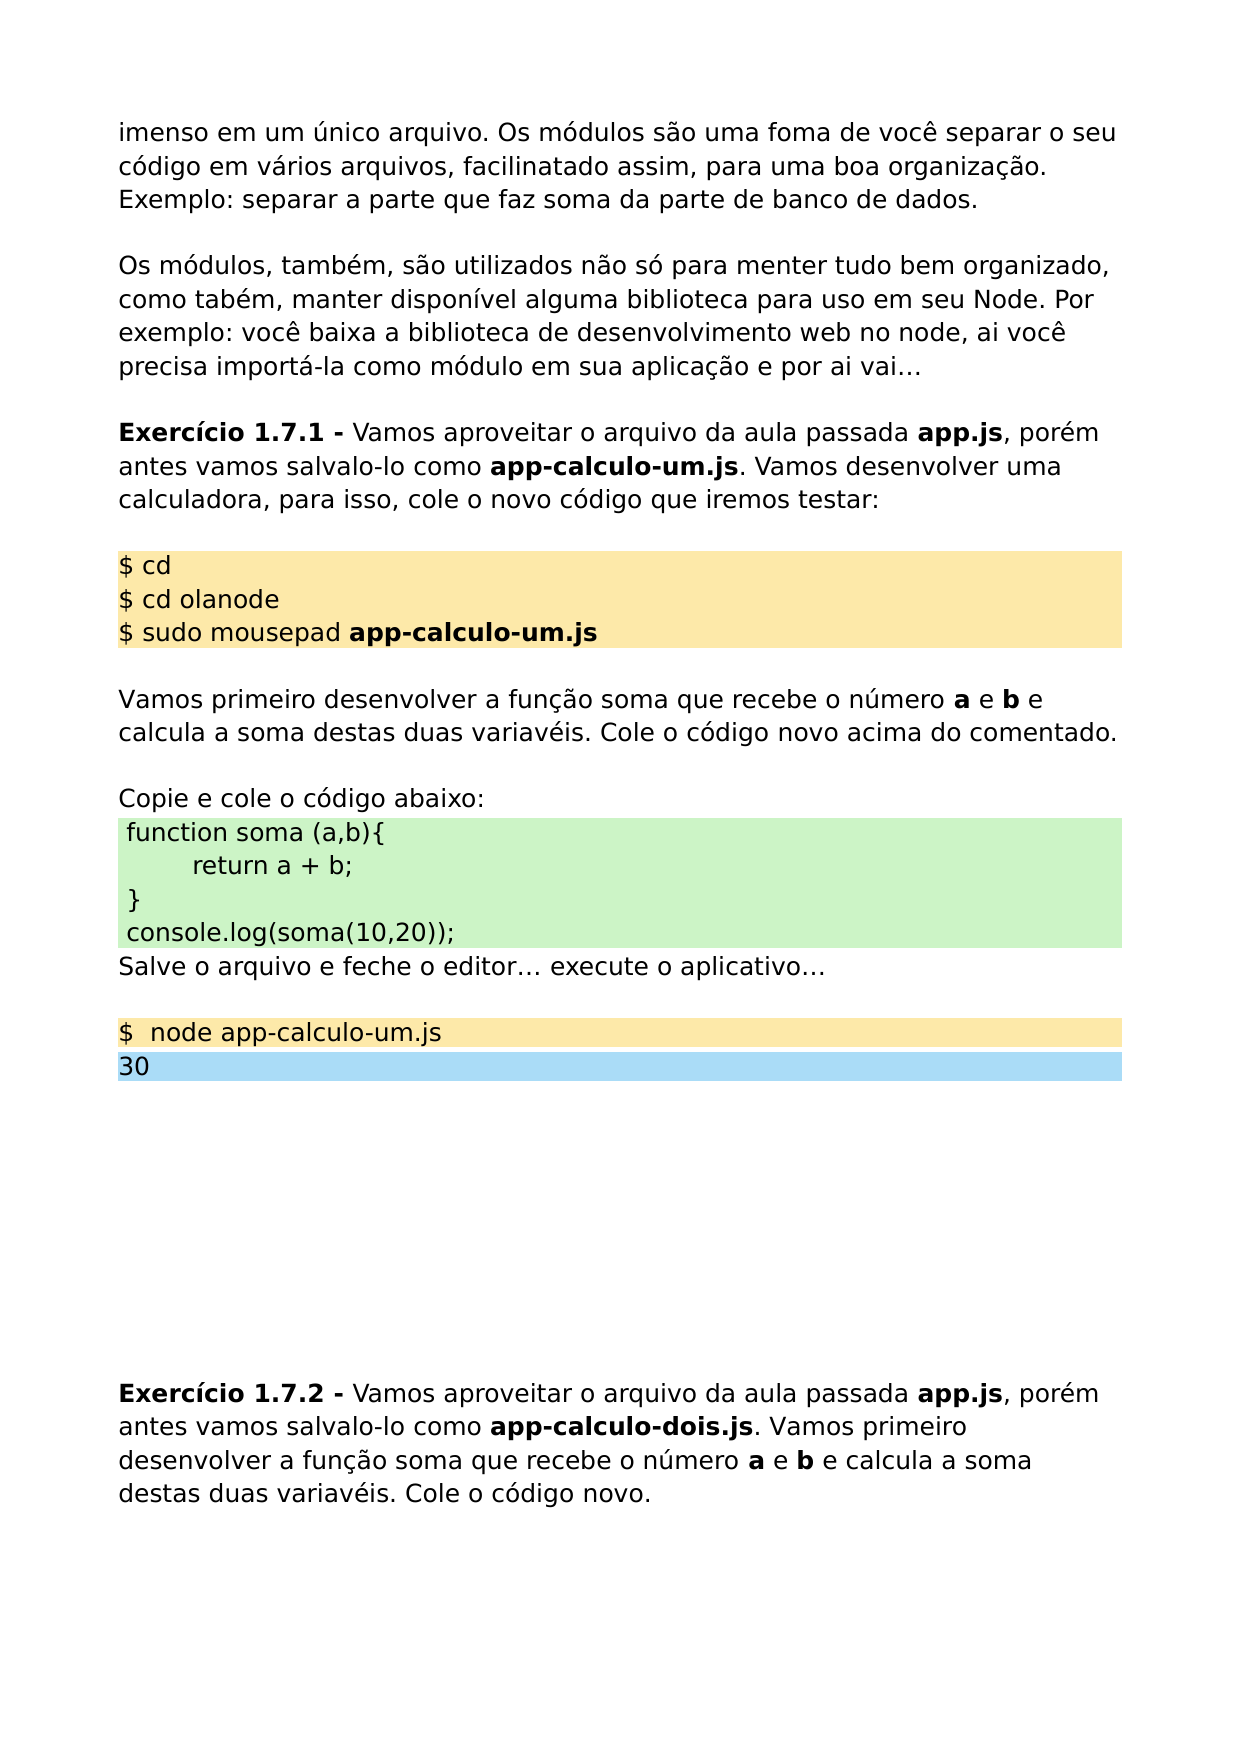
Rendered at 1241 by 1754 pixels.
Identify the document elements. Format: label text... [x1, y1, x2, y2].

text console.log(soma(10,20)); [118, 919, 1122, 948]
text 30 [118, 1052, 1122, 1081]
text Exercício 1.7.1 - Vamos aproveitar o arquivo da aula passada app.js, porém antes vamos salvalo-lo como app-calculo-um.js. Vamos desenvolver uma calculadora, para isso, cole o novo código que iremos testar: [118, 418, 1122, 514]
text return a + b; [118, 852, 1122, 881]
text imenso em um único arquivo. Os módulos são uma foma de você separar o seu código em vários arquivos, facilinatado assim, para uma boa organização. [118, 118, 1122, 181]
text Vamos primeiro desenvolver a função soma que recebe o número a e b e calcula a soma destas duas variavéis. Cole o código novo acima do comentado. [118, 685, 1122, 747]
text Os módulos, também, são utilizados não só para menter tudo bem organizado, como tabém, manter disponível alguma biblioteca para uso em seu Node. Por exemplo: você baixa a biblioteca de desenvolvimento web no node, ai você precisa importá-la como módulo em sua aplicação e por ai vai… [118, 251, 1122, 381]
text Salve o arquivo e feche o editor… execute o aplicativo… [118, 952, 1122, 981]
text function soma (a,b){ [118, 818, 1122, 847]
text } [118, 885, 1122, 914]
text $ cd olanode [118, 585, 1122, 614]
text Exemplo: separar a parte que faz soma da parte de banco de dados. [118, 185, 1122, 214]
text Exercício 1.7.2 - Vamos aproveitar o arquivo da aula passada app.js, porém antes vamos salvalo-lo como app-calculo-dois.js. Vamos primeiro desenvolver a função soma que recebe o número a e b e calcula a soma destas duas variavéis. Cole o código novo. [118, 1379, 1122, 1509]
text $ cd [118, 551, 1122, 581]
text $ sudo mousepad app-calculo-um.js [118, 618, 1122, 648]
text $ node app-calculo-um.js [118, 1018, 1122, 1047]
text Copie e cole o código abaixo: [118, 784, 1122, 814]
